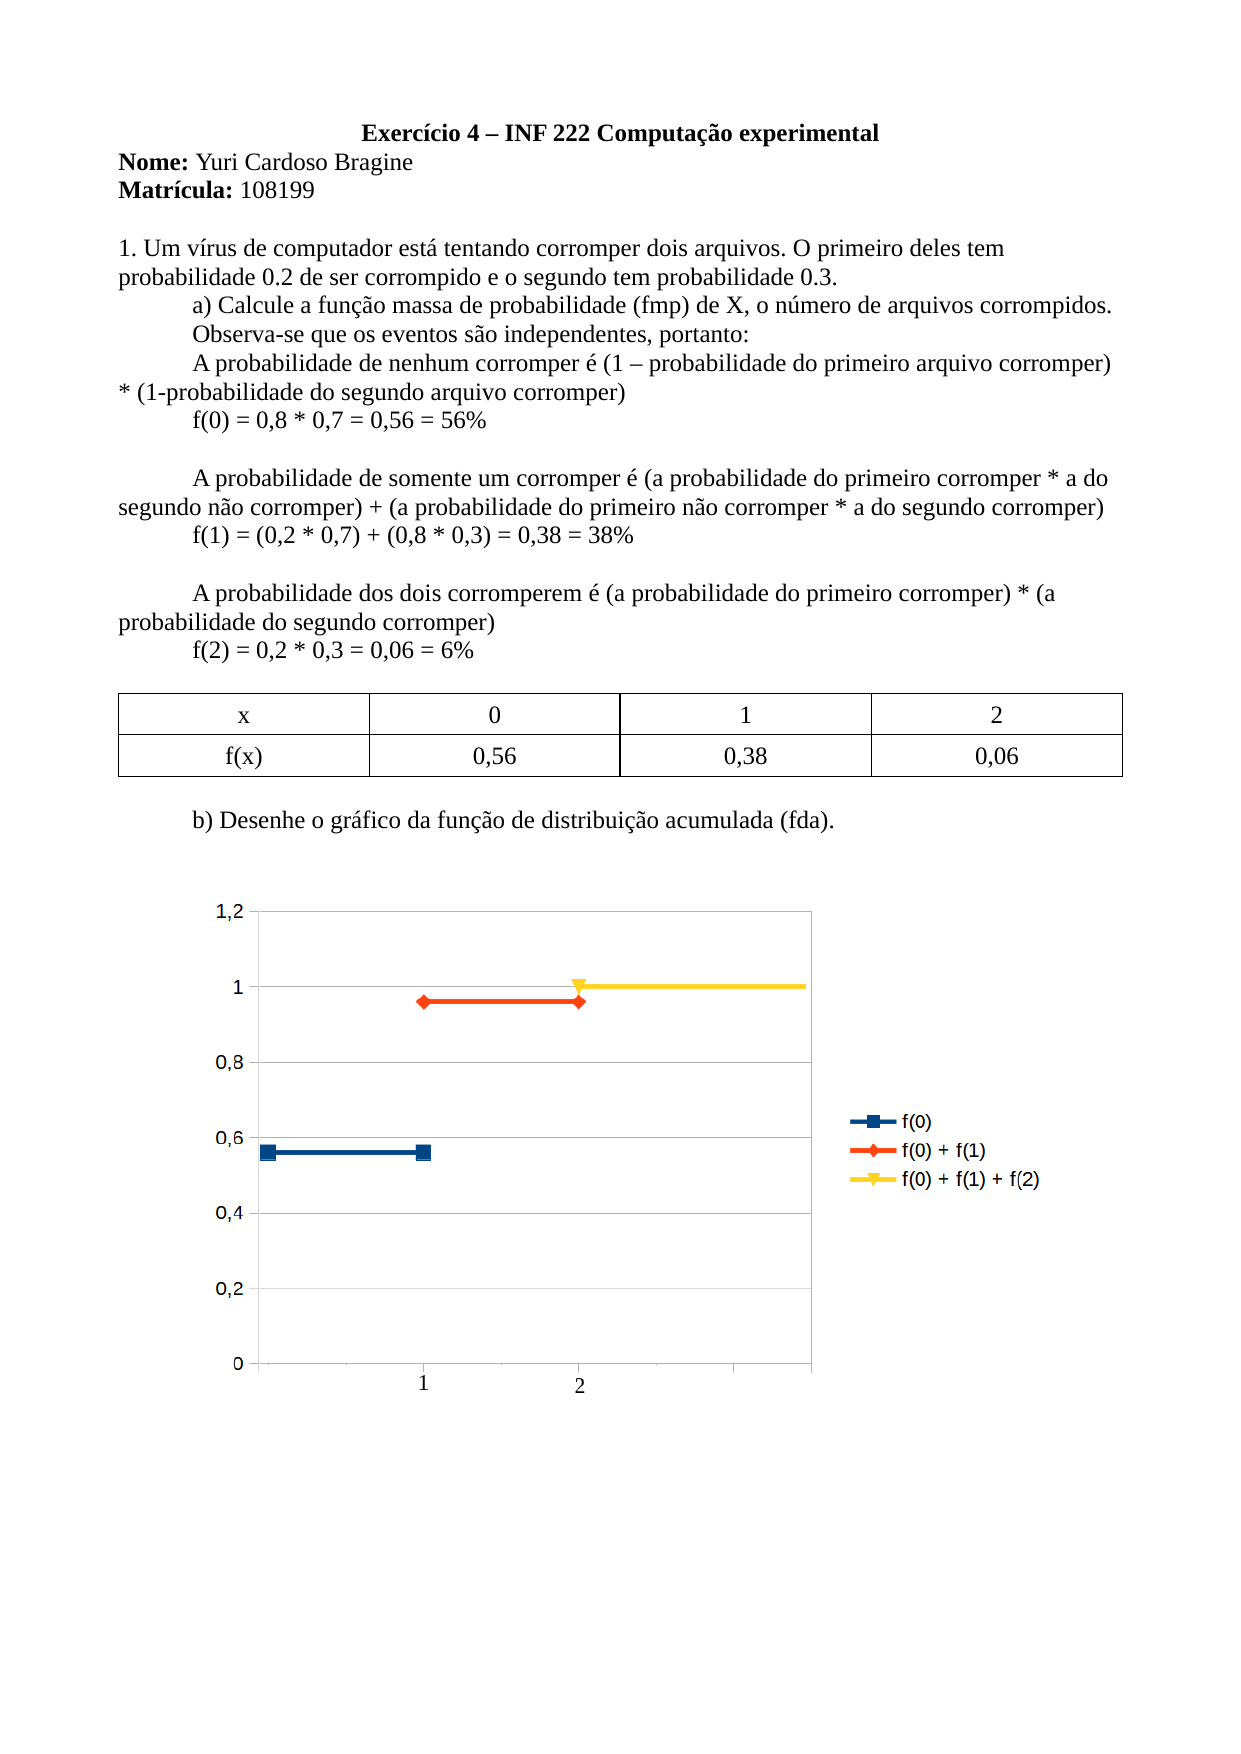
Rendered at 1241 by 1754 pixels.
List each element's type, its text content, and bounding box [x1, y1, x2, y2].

table_header 1 [621, 694, 871, 734]
table_cell 0,38 [621, 735, 871, 776]
table_cell 0,56 [370, 735, 619, 776]
table_header 2 [872, 694, 1122, 734]
text Observa-se que os eventos são independentes, portanto: [118, 319, 1122, 348]
text 1. Um vírus de computador está tentando corromper dois arquivos. O primeiro deles tem probabilidade 0.2 de ser corrompido e o segundo tem probabilidade 0.3. [118, 233, 1122, 291]
text Matrícula: 108199 [118, 176, 1122, 204]
text Nome: Yuri Cardoso Bragine [118, 147, 1122, 176]
text a) Calcule a função massa de probabilidade (fmp) de X, o número de arquivos corrompidos. [118, 291, 1122, 319]
text Exercício 4 – INF 222 Computação experimental [118, 118, 1122, 147]
text f(0) = 0,8 * 0,7 = 0,56 = 56% [118, 406, 1122, 434]
table_header 0 [370, 694, 619, 734]
table_header x [119, 694, 369, 734]
text f(2) = 0,2 * 0,3 = 0,06 = 6% [118, 636, 1122, 664]
table_cell 0,06 [872, 735, 1122, 776]
text A probabilidade dos dois corromperem é (a probabilidade do primeiro corromper) * (a probabilidade do segundo corromper) [118, 578, 1122, 636]
text b) Desenhe o gráfico da função de distribuição acumulada (fda). [118, 805, 1122, 834]
text A probabilidade de nenhum corromper é (1 – probabilidade do primeiro arquivo corromper) * (1-probabilidade do segundo arquivo corromper) [118, 348, 1122, 406]
picture [87, 877, 1092, 1451]
text A probabilidade de somente um corromper é (a probabilidade do primeiro corromper * a do segundo não corromper) + (a probabilidade do primeiro não corromper * a do segundo corromper) [118, 463, 1122, 521]
text f(1) = (0,2 * 0,7) + (0,8 * 0,3) = 0,38 = 38% [118, 521, 1122, 549]
table_cell f(x) [119, 735, 369, 776]
